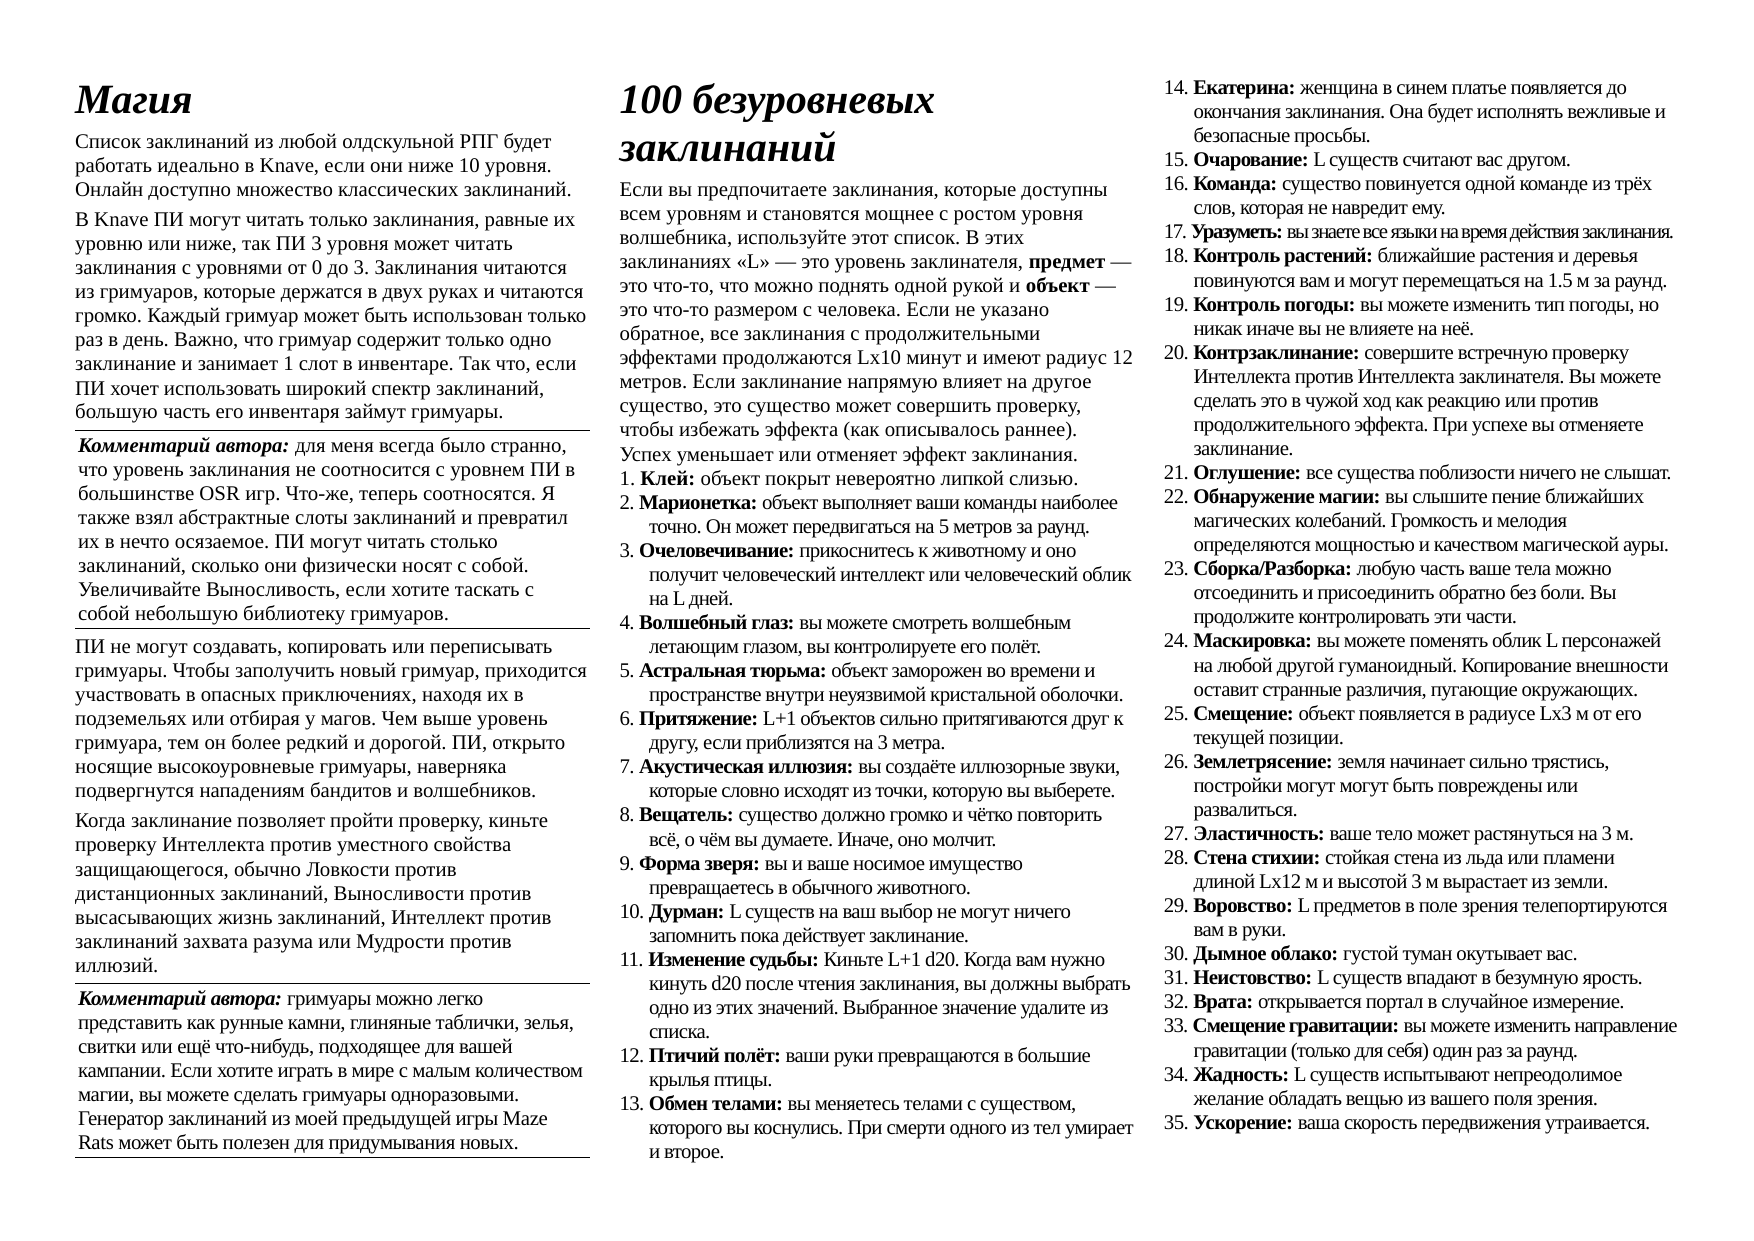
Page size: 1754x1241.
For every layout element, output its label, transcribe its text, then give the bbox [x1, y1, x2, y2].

list Дымное облако: густой туман окутывает вас. [1164, 941, 1679, 965]
list Очеловечивание: прикоснитесь к животному и оно получит человеческий интеллект или человеческий облик на L дней. [619, 538, 1134, 610]
list Дурман: L существ на ваш выбор не могут ничего запомнить пока действует заклинание. [619, 899, 1134, 947]
list Оглушение: все существа поблизости ничего не слышат. [1164, 460, 1679, 484]
list Астральная тюрьма: объект заморожен во времени и пространстве внутри неуязвимой кристальной оболочки. [619, 658, 1134, 706]
list Неистовство: L существ впадают в безумную ярость. [1164, 965, 1679, 989]
list Птичий полёт: ваши руки превращаются в большие крылья птицы. [619, 1043, 1134, 1091]
list Изменение судьбы: Киньте L+1 d20. Когда вам нужно кинуть d20 после чтения заклинания, вы должны выбрать одно из этих значений. Выбранное значение удалите из списка. [619, 947, 1134, 1043]
list Контрзаклинание: совершите встречную проверку Интеллекта против Интеллекта заклинателя. Вы можете сделать это в чужой ход как реакцию или против продолжительного эффекта. При успехе вы отменяете заклинание. [1164, 340, 1679, 460]
list Контроль погоды: вы можете изменить тип погоды, но никак иначе вы не влияете на неё. [1164, 292, 1679, 340]
list Форма зверя: вы и ваше носимое имущество превращаетесь в обычного животного. [619, 851, 1134, 899]
list Акустическая иллюзия: вы создаёте иллюзорные звуки, которые словно исходят из точки, которую вы выберете. [619, 754, 1134, 802]
list Контроль растений: ближайшие растения и деревья повинуются вам и могут перемещаться на 1.5 м за раунд. [1164, 243, 1679, 292]
text Если вы предпочитаете заклинания, которые доступны всем уровням и становятся мощнее с ростом уровня волшебника, используйте этот список. В этих заклинаниях «L» — это уровень заклинателя, предмет — это что-то, что можно поднять одной рукой и объект — это что-то размером с человека. Если не указано обратное, все заклинания с продолжительными эффектами продолжаются Lx10 минут и имеют радиус 12 метров. Если заклинание напрямую влияет на другое существо, это существо может совершить проверку, чтобы избежать эффекта (как описывалось раннее). Успех уменьшает или отменяет эффект заклинания. [619, 177, 1134, 466]
list Воровство: L предметов в поле зрения телепортируются вам в руки. [1164, 893, 1679, 941]
list Смещение гравитации: вы можете изменить направление гравитации (только для себя) один раз за раунд. [1164, 1013, 1679, 1062]
list Волшебный глаз: вы можете смотреть волшебным летающим глазом, вы контролируете его полёт. [619, 610, 1134, 658]
list Сборка/Разборка: любую часть ваше тела можно отсоединить и присоединить обратно без боли. Вы продолжите контролировать эти части. [1164, 556, 1679, 628]
list Уразуметь: вы знаете все языки на время действия заклинания. [1164, 219, 1679, 243]
text Магия [75, 75, 590, 123]
text 100 безуровневых заклинаний [619, 75, 1134, 171]
list Стена стихии: стойкая стена из льда или пламени длиной Lx12 м и высотой 3 м вырастает из земли. [1164, 845, 1679, 893]
text Список заклинаний из любой олдскульной РПГ будет работать идеально в Knave, если они ниже 10 уровня. Онлайн доступно множество классических заклинаний. [75, 129, 590, 201]
list Маскировка: вы можете поменять облик L персонажей на любой другой гуманоидный. Копирование внешности оставит странные различия, пугающие окружающих. [1164, 628, 1679, 701]
text В Knave ПИ могут читать только заклинания, равные их уровню или ниже, так ПИ 3 уровня может читать заклинания с уровнями от 0 до 3. Заклинания читаются из гримуаров, которые держатся в двух руках и читаются громко. Каждый гримуар может быть использован только раз в день. Важно, что гримуар содержит только одно заклинание и занимает 1 слот в инвентаре. Так что, если ПИ хочет использовать широкий спектр заклинаний, большую часть его инвентаря займут гримуары. [75, 207, 590, 423]
list Екатерина: женщина в синем платье появляется до окончания заклинания. Она будет исполнять вежливые и безопасные просьбы. [1164, 75, 1679, 147]
list Ускорение: ваша скорость передвижения утраивается. [1164, 1110, 1679, 1134]
text Комментарий автора: для меня всегда было странно, что уровень заклинания не соотносится с уровнем ПИ в большинстве OSR игр. Что-же, теперь соотносятся. Я также взял абстрактные слоты заклинаний и превратил их в нечто осязаемое. ПИ могут читать столько заклинаний, сколько они физически носят с собой. Увеличивайте Выносливость, если хотите таскать с собой небольшую библиотеку гримуаров. [75, 431, 590, 628]
list Команда: существо повинуется одной команде из трёх слов, которая не навредит ему. [1164, 171, 1679, 219]
text Когда заклинание позволяет пройти проверку, киньте проверку Интеллекта против уместного свойства защищающегося, обычно Ловкости против дистанционных заклинаний, Выносливости против высасывающих жизнь заклинаний, Интеллект против заклинаний захвата разума или Мудрости против иллюзий. [75, 808, 590, 977]
list Обмен телами: вы меняетесь телами с существом, которого вы коснулись. При смерти одного из тел умирает и второе. [619, 1091, 1134, 1163]
list Землетрясение: земля начинает сильно трястись, постройки могут могут быть повреждены или развалиться. [1164, 749, 1679, 821]
list Жадность: L существ испытывают непреодолимое желание обладать вещью из вашего поля зрения. [1164, 1062, 1679, 1110]
text ПИ не могут создавать, копировать или переписывать гримуары. Чтобы заполучить новый гримуар, приходится участвовать в опасных приключениях, находя их в подземельях или отбирая у магов. Чем выше уровень гримуара, тем он более редкий и дорогой. ПИ, открыто носящие высокоуровневые гримуары, наверняка подвергнутся нападениям бандитов и волшебников. [75, 634, 590, 802]
list Врата: открывается портал в случайное измерение. [1164, 989, 1679, 1013]
list Эластичность: ваше тело может растянуться на 3 м. [1164, 821, 1679, 845]
list Обнаружение магии: вы слышите пение ближайших магических колебаний. Громкость и мелодия определяются мощностью и качеством магической ауры. [1164, 484, 1679, 556]
list Вещатель: существо должно громко и чётко повторить всё, о чём вы думаете. Иначе, оно молчит. [619, 802, 1134, 851]
list Притяжение: L+1 объектов сильно притягиваются друг к другу, если приблизятся на 3 метра. [619, 706, 1134, 754]
list Очарование: L существ считают вас другом. [1164, 147, 1679, 171]
text Комментарий автора: гримуары можно легко представить как рунные камни, глиняные таблички, зелья, свитки или ещё что-нибудь, подходящее для вашей кампании. Если хотите играть в мире с малым количеством магии, вы можете сделать гримуары одноразовыми. Генератор заклинаний из моей предыдущей игры Maze Rats может быть полезен для придумывания новых. [75, 984, 590, 1157]
list Марионетка: объект выполняет ваши команды наиболее точно. Он может передвигаться на 5 метров за раунд. [619, 489, 1134, 538]
list Клей: объект покрыт невероятно липкой слизью. [619, 466, 1134, 489]
list Смещение: объект появляется в радиусе Lx3 м от его текущей позиции. [1164, 701, 1679, 749]
